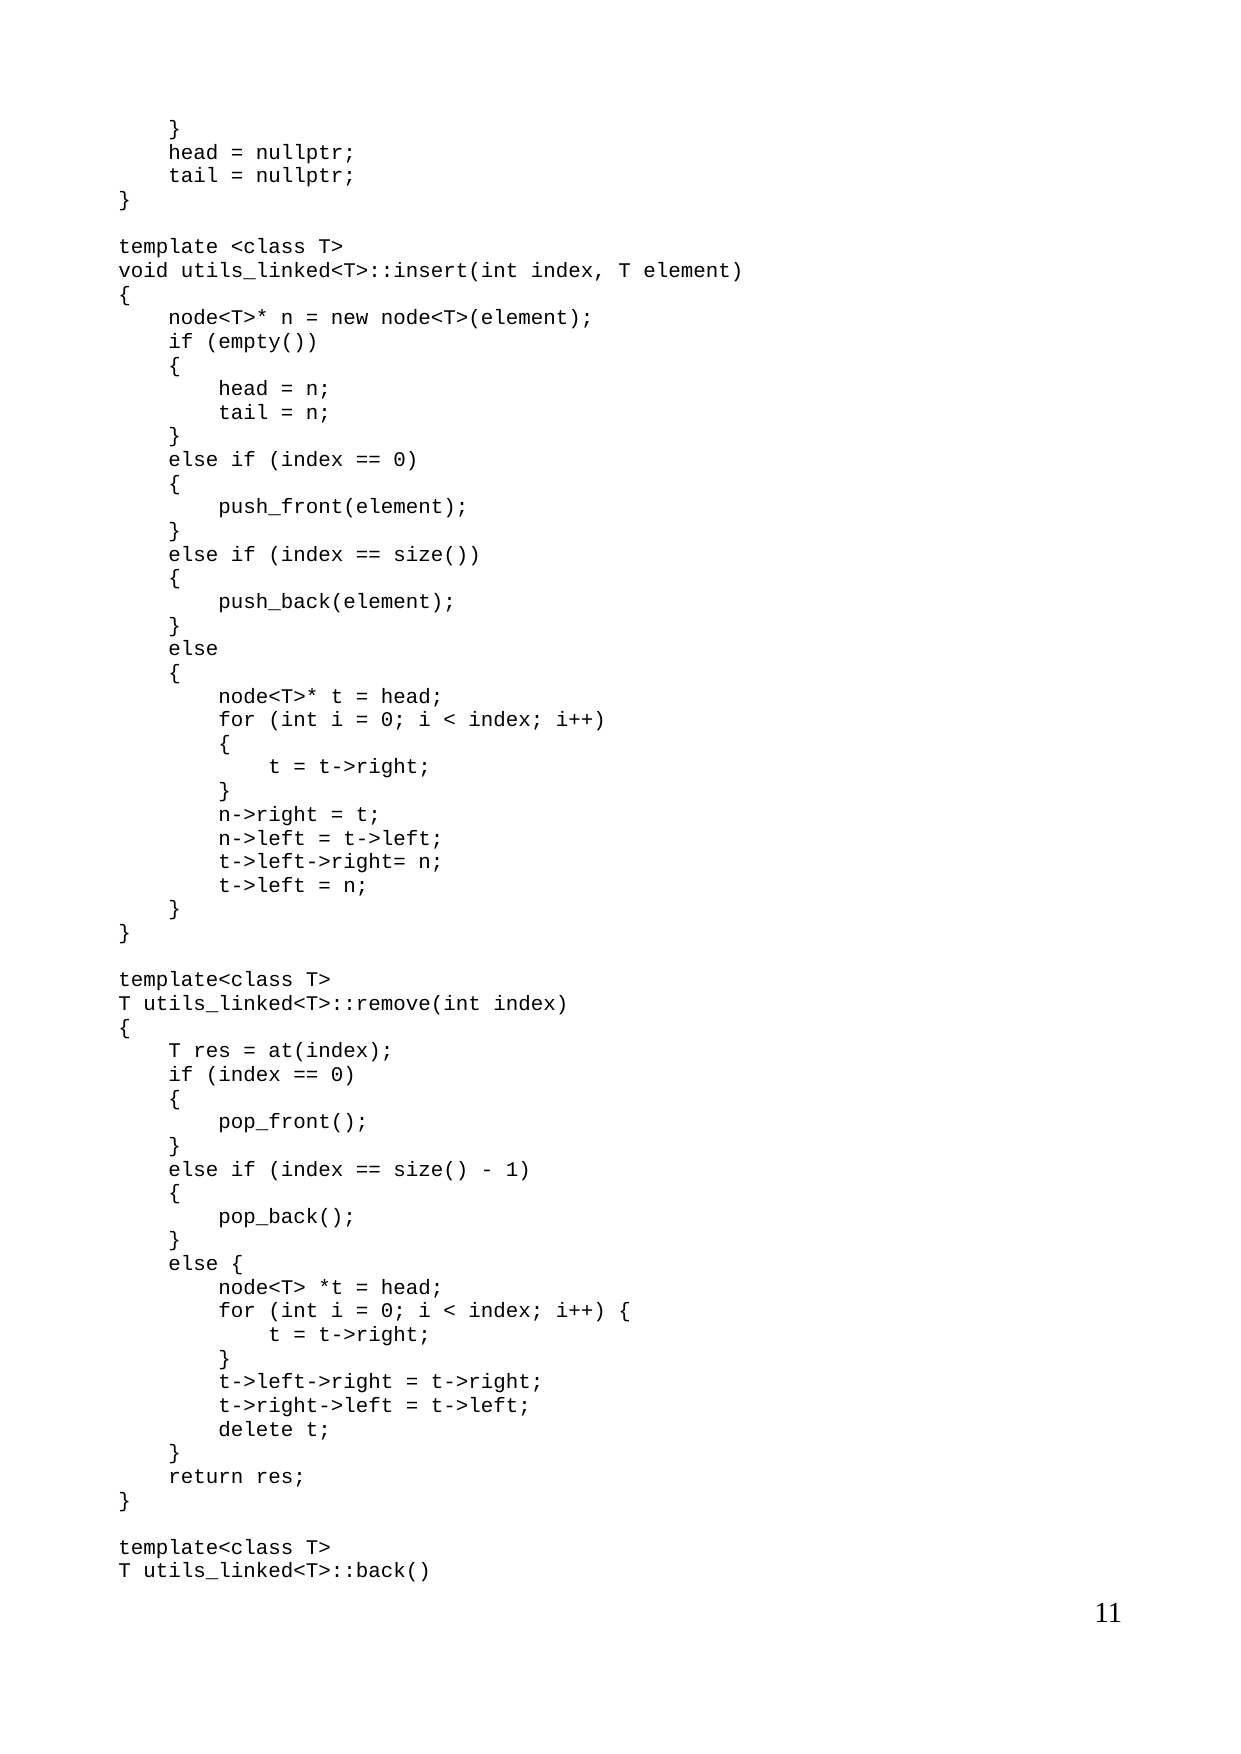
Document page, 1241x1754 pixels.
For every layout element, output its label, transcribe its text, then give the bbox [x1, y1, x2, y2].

text { [118, 662, 1122, 686]
text } [118, 118, 1122, 142]
text } [118, 520, 1122, 544]
text return res; [118, 1466, 1122, 1489]
text n->left = t->left; [118, 827, 1122, 851]
text template <class T> [118, 236, 1122, 260]
text if (index == 0) [118, 1064, 1122, 1088]
text else if (index == 0) [118, 449, 1122, 473]
text T res = at(index); [118, 1040, 1122, 1064]
text T utils_linked<T>::remove(int index) [118, 993, 1122, 1017]
text { [118, 284, 1122, 307]
text else if (index == size()) [118, 544, 1122, 567]
text t = t->right; [118, 1324, 1122, 1348]
text } [118, 189, 1122, 213]
text { [118, 354, 1122, 378]
text } [118, 1229, 1122, 1253]
text } [118, 1442, 1122, 1466]
text t = t->right; [118, 757, 1122, 780]
text } [118, 1489, 1122, 1513]
text pop_front(); [118, 1111, 1122, 1135]
text push_back(element); [118, 591, 1122, 615]
text t->left->right= n; [118, 851, 1122, 875]
text { [118, 733, 1122, 757]
text template<class T> [118, 1537, 1122, 1561]
text n->right = t; [118, 804, 1122, 827]
text { [118, 1017, 1122, 1040]
text } [118, 615, 1122, 638]
text } [118, 780, 1122, 804]
text T utils_linked<T>::back() [118, 1561, 1122, 1584]
text head = nullptr; [118, 142, 1122, 165]
text for (int i = 0; i < index; i++) [118, 709, 1122, 733]
text } [118, 1135, 1122, 1158]
text delete t; [118, 1419, 1122, 1442]
text { [118, 567, 1122, 591]
text tail = n; [118, 402, 1122, 426]
text } [118, 898, 1122, 922]
text node<T>* n = new node<T>(element); [118, 307, 1122, 331]
text { [118, 473, 1122, 496]
text node<T> *t = head; [118, 1277, 1122, 1300]
text void utils_linked<T>::insert(int index, T element) [118, 260, 1122, 284]
text head = n; [118, 378, 1122, 402]
text t->left->right = t->right; [118, 1371, 1122, 1395]
text for (int i = 0; i < index; i++) { [118, 1300, 1122, 1324]
text if (empty()) [118, 331, 1122, 354]
text node<T>* t = head; [118, 686, 1122, 709]
text } [118, 1348, 1122, 1371]
text else if (index == size() - 1) [118, 1158, 1122, 1182]
text { [118, 1182, 1122, 1206]
text t->left = n; [118, 875, 1122, 898]
text } [118, 922, 1122, 946]
text push_front(element); [118, 496, 1122, 520]
text tail = nullptr; [118, 165, 1122, 189]
text pop_back(); [118, 1206, 1122, 1229]
text { [118, 1088, 1122, 1111]
text else { [118, 1253, 1122, 1277]
text t->right->left = t->left; [118, 1395, 1122, 1419]
text template<class T> [118, 969, 1122, 993]
text } [118, 426, 1122, 449]
text else [118, 638, 1122, 662]
